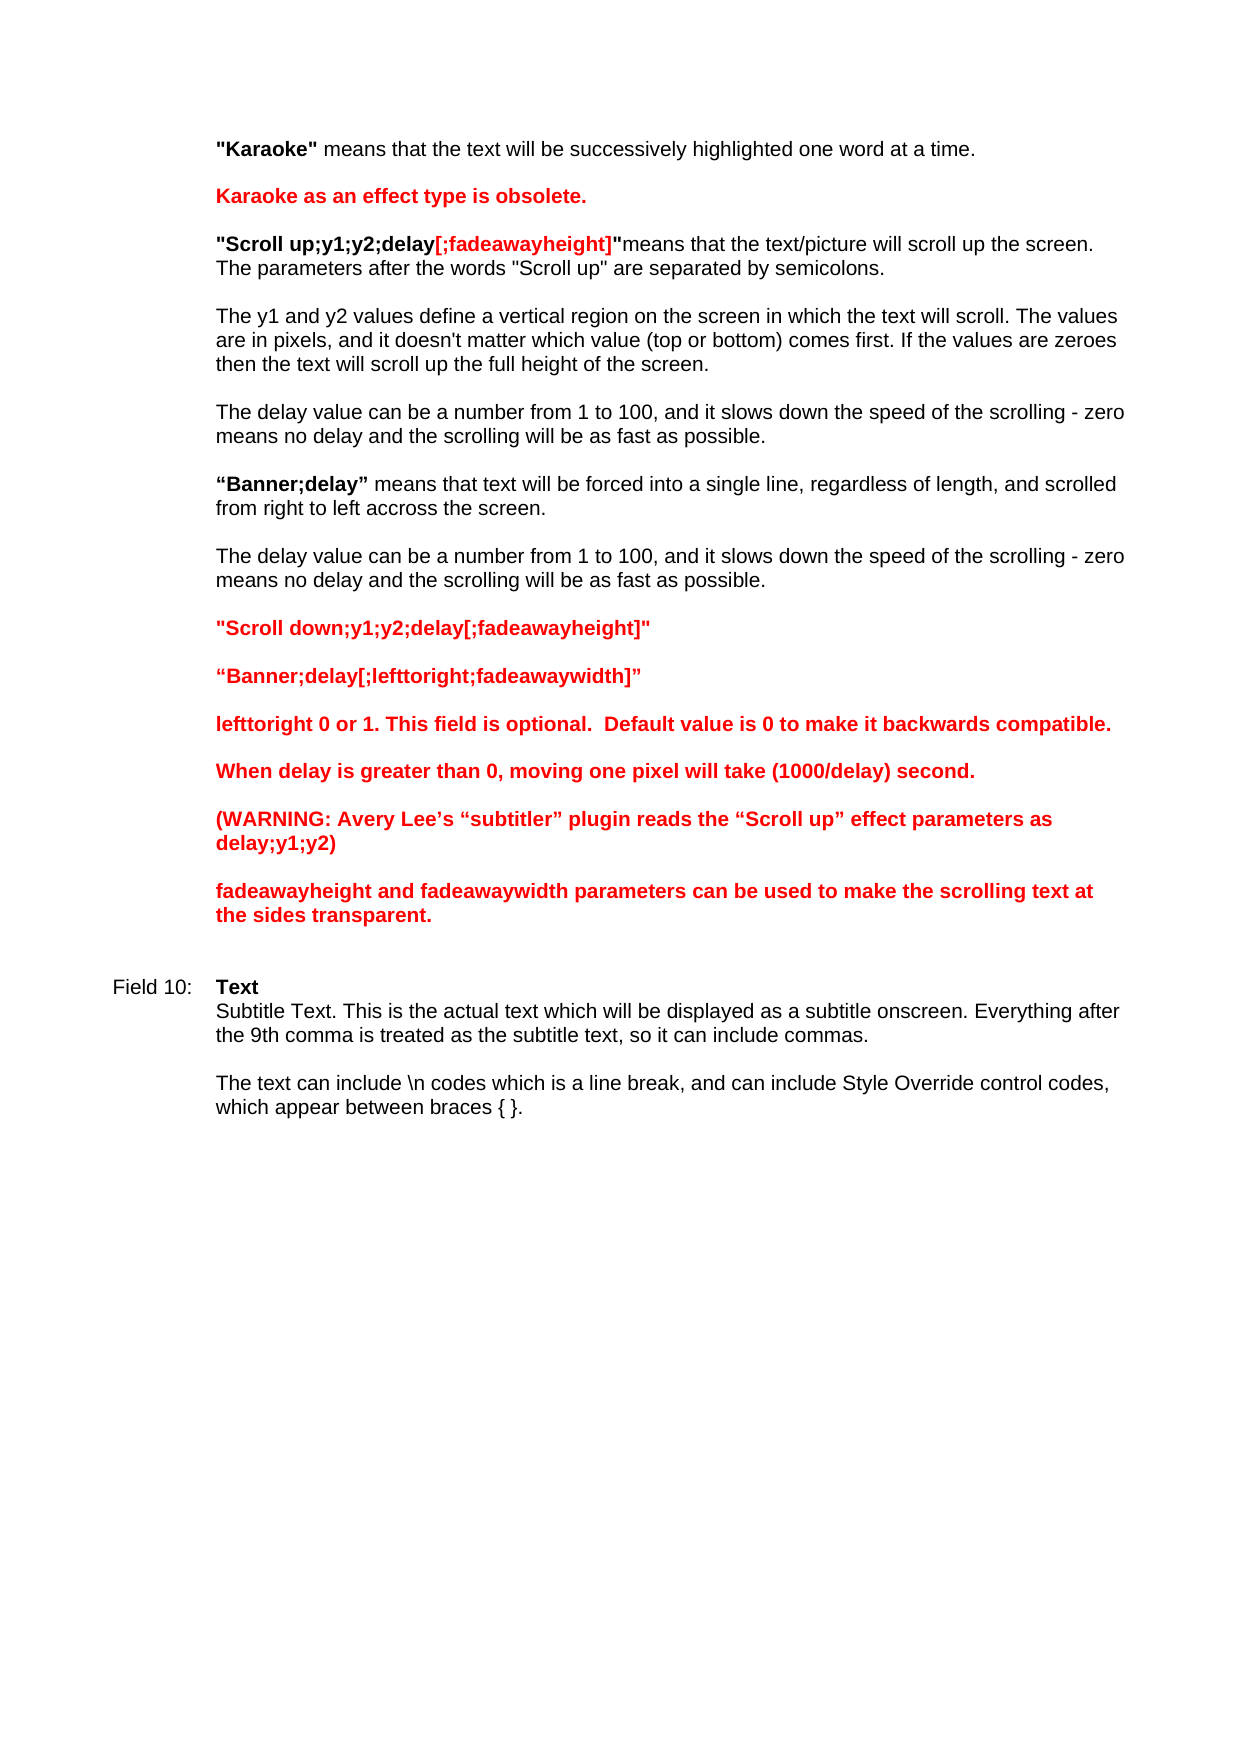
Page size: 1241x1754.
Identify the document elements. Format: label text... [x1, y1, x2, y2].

text "Scroll up;y1;y2;delay[;fadeawayheight]"means that the text/picture will scroll up the screen. The parameters after the words "Scroll up" are separated by semicolons. [112, 232, 1128, 280]
text (WARNING: Avery Lee’s “subtitler” plugin reads the “Scroll up” effect parameters as delay;y1;y2) [112, 807, 1128, 855]
text Karaoke as an effect type is obsolete. [112, 184, 1128, 208]
text The delay value can be a number from 1 to 100, and it slows down the speed of the scrolling - zero means no delay and the scrolling will be as fast as possible. [112, 400, 1128, 448]
text The text can include \n codes which is a line break, and can include Style Override control codes, which appear between braces { }. [112, 1071, 1128, 1119]
text “Banner;delay” means that text will be forced into a single line, regardless of length, and scrolled from right to left accross the screen. The delay value can be a number from 1 to 100, and it slows down the speed of the scrolling - zero means no delay and the scrolling will be as fast as possible. [112, 472, 1128, 592]
text fadeawayheight and fadeawaywidth parameters can be used to make the scrolling text at the sides transparent. [112, 855, 1128, 927]
text “Banner;delay[;lefttoright;fadeawaywidth]” [112, 663, 1128, 687]
text lefttoright 0 or 1. This field is optional. Default value is 0 to make it backwards compatible. [112, 711, 1128, 735]
text "Scroll down;y1;y2;delay[;fadeawayheight]" [112, 616, 1128, 639]
text The y1 and y2 values define a vertical region on the screen in which the text will scroll. The values are in pixels, and it doesn't matter which value (top or bottom) comes first. If the values are zeroes then the text will scroll up the full height of the screen. [112, 304, 1128, 376]
text Field 10: Text Subtitle Text. This is the actual text which will be displayed as a subtitle onscreen. Everything after the 9th comma is treated as the subtitle text, so it can include commas. [112, 975, 1128, 1047]
text "Karaoke" means that the text will be successively highlighted one word at a time. [112, 136, 1128, 160]
text When delay is greater than 0, moving one pixel will take (1000/delay) second. [112, 759, 1128, 783]
